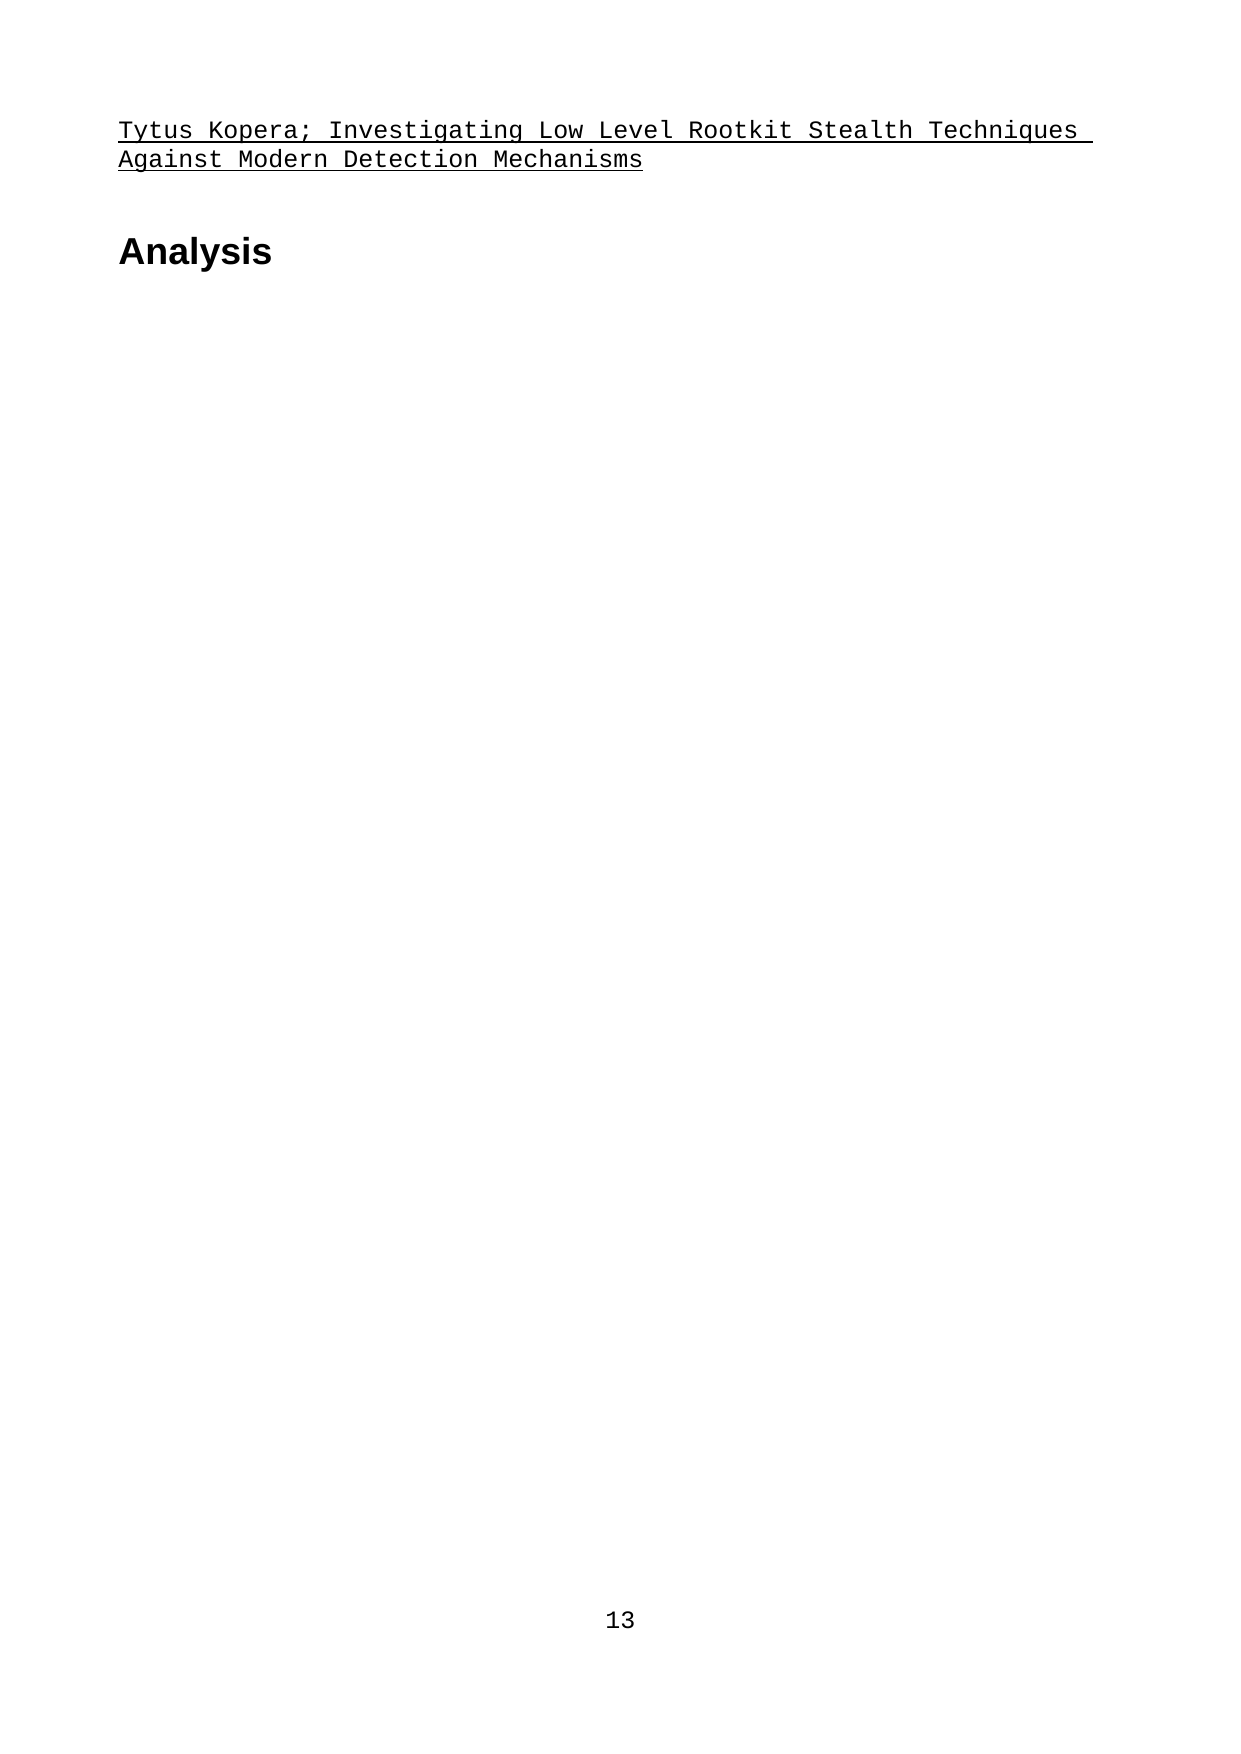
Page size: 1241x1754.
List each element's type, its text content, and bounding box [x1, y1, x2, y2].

subtitle Analysis [118, 229, 1122, 272]
